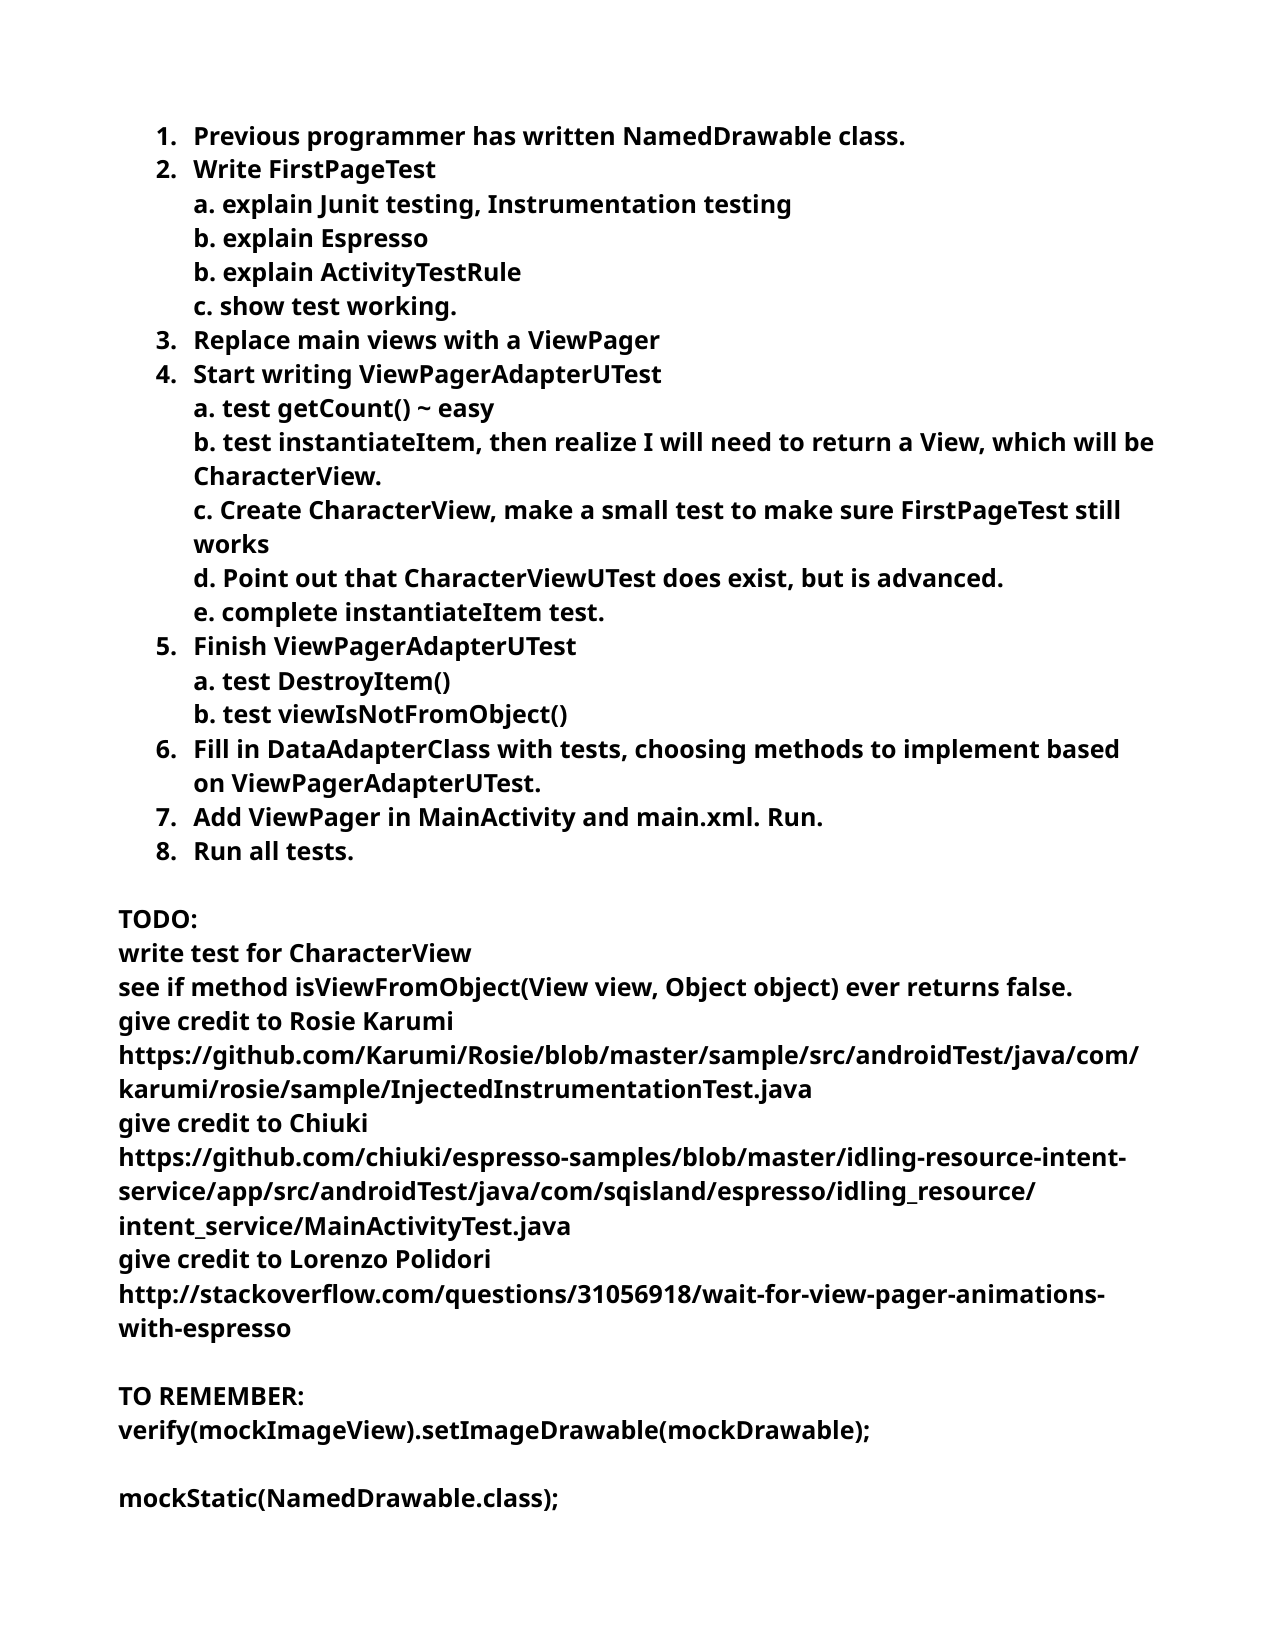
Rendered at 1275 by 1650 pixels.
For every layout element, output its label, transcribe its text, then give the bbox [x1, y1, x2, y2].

text https://github.com/chiuki/espresso-samples/blob/master/idling-resource-intent-service/app/src/androidTest/java/com/sqisland/espresso/idling_resource/intent_service/MainActivityTest.java [118, 1140, 1157, 1242]
list Run all tests. [156, 833, 1157, 867]
list Start writing ViewPagerAdapterUTest [156, 357, 1157, 391]
text mockStatic(NamedDrawable.class); [118, 1481, 1157, 1515]
text TODO: [118, 902, 1157, 936]
list a. test DestroyItem() [156, 663, 1157, 697]
text http://stackoverflow.com/questions/31056918/wait-for-view-pager-animations-with-espresso [118, 1276, 1157, 1344]
list d. Point out that CharacterViewUTest does exist, but is advanced. [156, 561, 1157, 595]
text give credit to Lorenzo Polidori [118, 1242, 1157, 1276]
list c. show test working. [156, 288, 1157, 322]
list Replace main views with a ViewPager [156, 322, 1157, 357]
list e. complete instantiateItem test. [156, 595, 1157, 629]
text TO REMEMBER: [118, 1378, 1157, 1412]
list b. explain ActivityTestRule [156, 254, 1157, 288]
list b. explain Espresso [156, 220, 1157, 254]
list a. explain Junit testing, Instrumentation testing [156, 186, 1157, 220]
list c. Create CharacterView, make a small test to make sure FirstPageTest still works [156, 493, 1157, 561]
list Previous programmer has written NamedDrawable class. [156, 118, 1157, 152]
list Write FirstPageTest [156, 152, 1157, 186]
list b. test instantiateItem, then realize I will need to return a View, which will be CharacterView. [156, 425, 1157, 493]
list Finish ViewPagerAdapterUTest [156, 629, 1157, 663]
text https://github.com/Karumi/Rosie/blob/master/sample/src/androidTest/java/com/karumi/rosie/sample/InjectedInstrumentationTest.java [118, 1038, 1157, 1106]
text give credit to Rosie Karumi [118, 1004, 1157, 1038]
list Fill in DataAdapterClass with tests, choosing methods to implement based on ViewPagerAdapterUTest. [156, 731, 1157, 799]
text write test for CharacterView [118, 936, 1157, 970]
text see if method isViewFromObject(View view, Object object) ever returns false. [118, 970, 1157, 1004]
list a. test getCount() ~ easy [156, 391, 1157, 425]
list b. test viewIsNotFromObject() [156, 697, 1157, 731]
list Add ViewPager in MainActivity and main.xml. Run. [156, 799, 1157, 833]
text give credit to Chiuki [118, 1106, 1157, 1140]
text verify(mockImageView).setImageDrawable(mockDrawable); [118, 1412, 1157, 1447]
